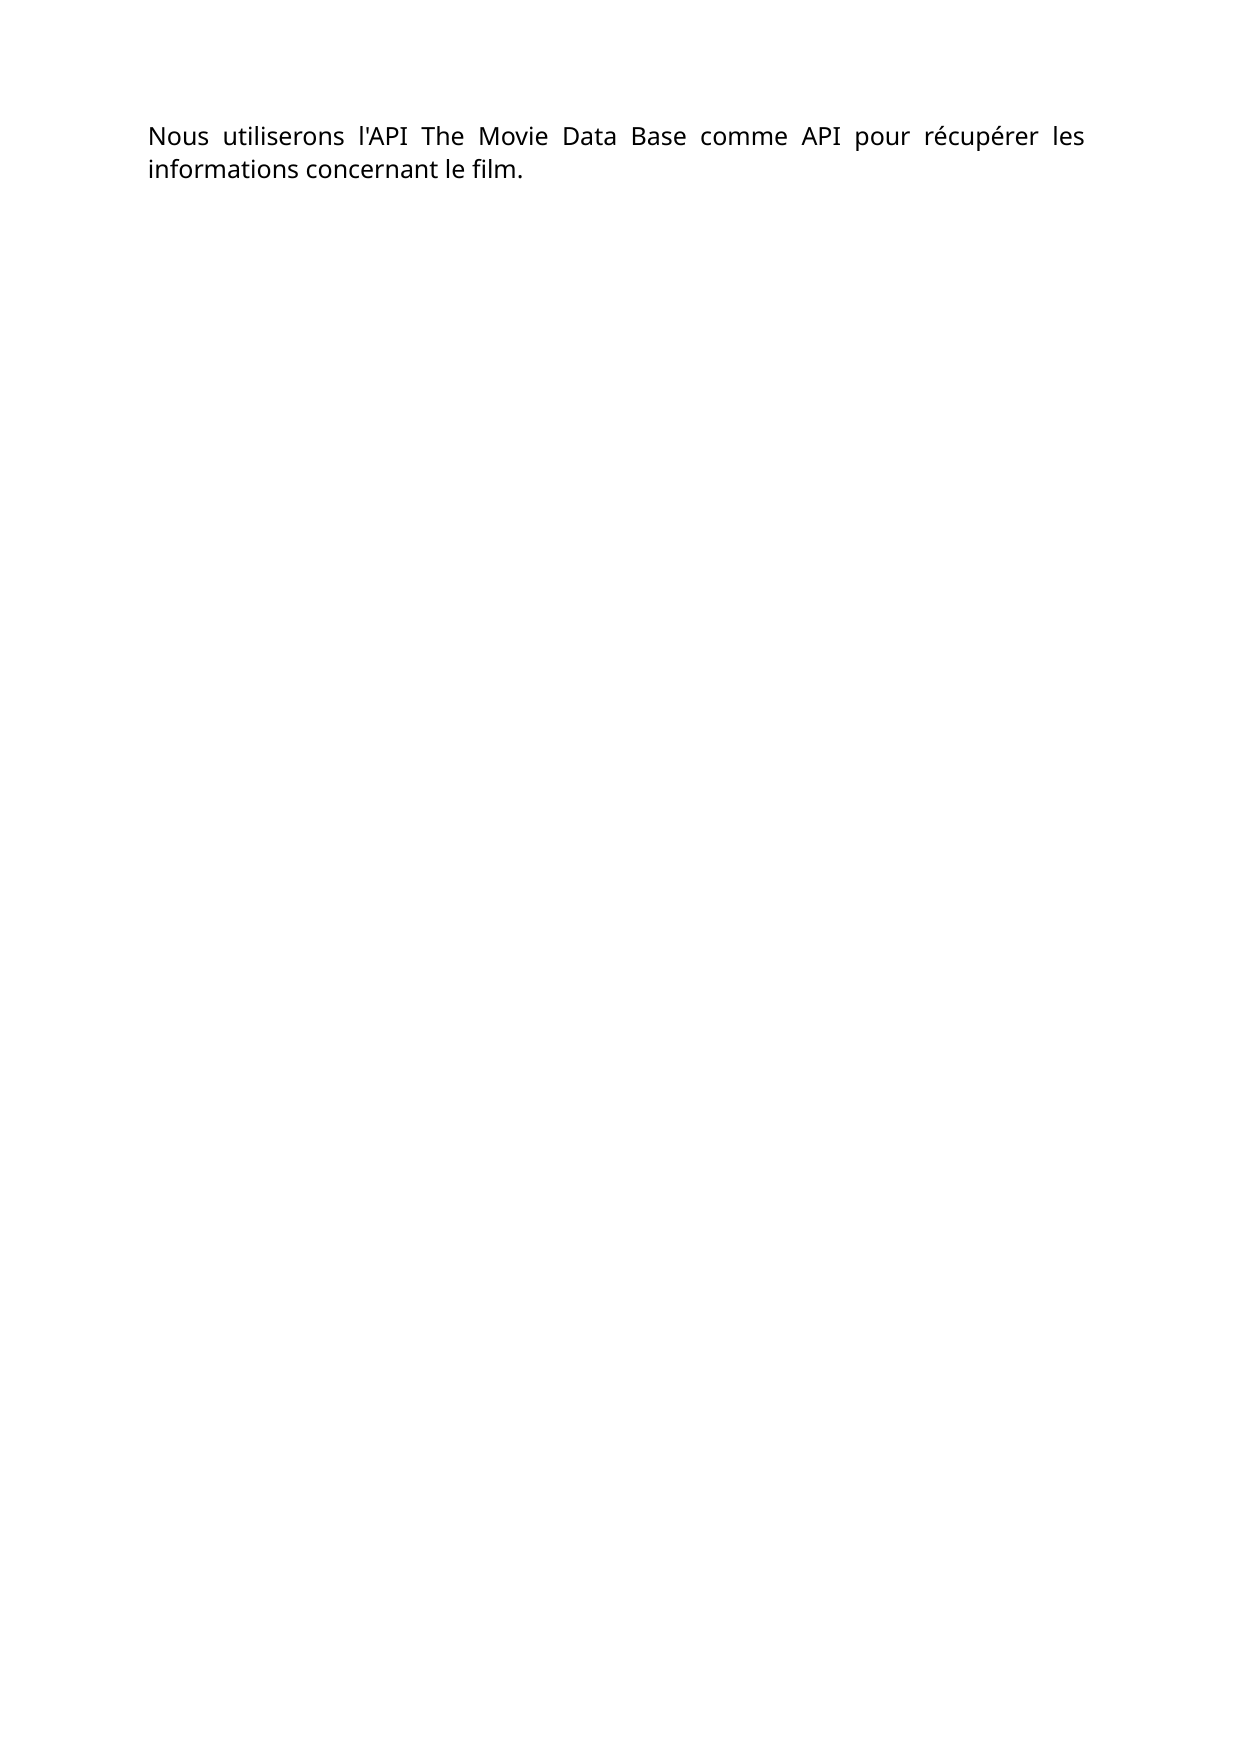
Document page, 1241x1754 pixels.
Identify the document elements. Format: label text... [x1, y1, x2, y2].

text Nous utiliserons l'API The Movie Data Base comme API pour récupérer les informations concernant le film. [148, 118, 1086, 186]
